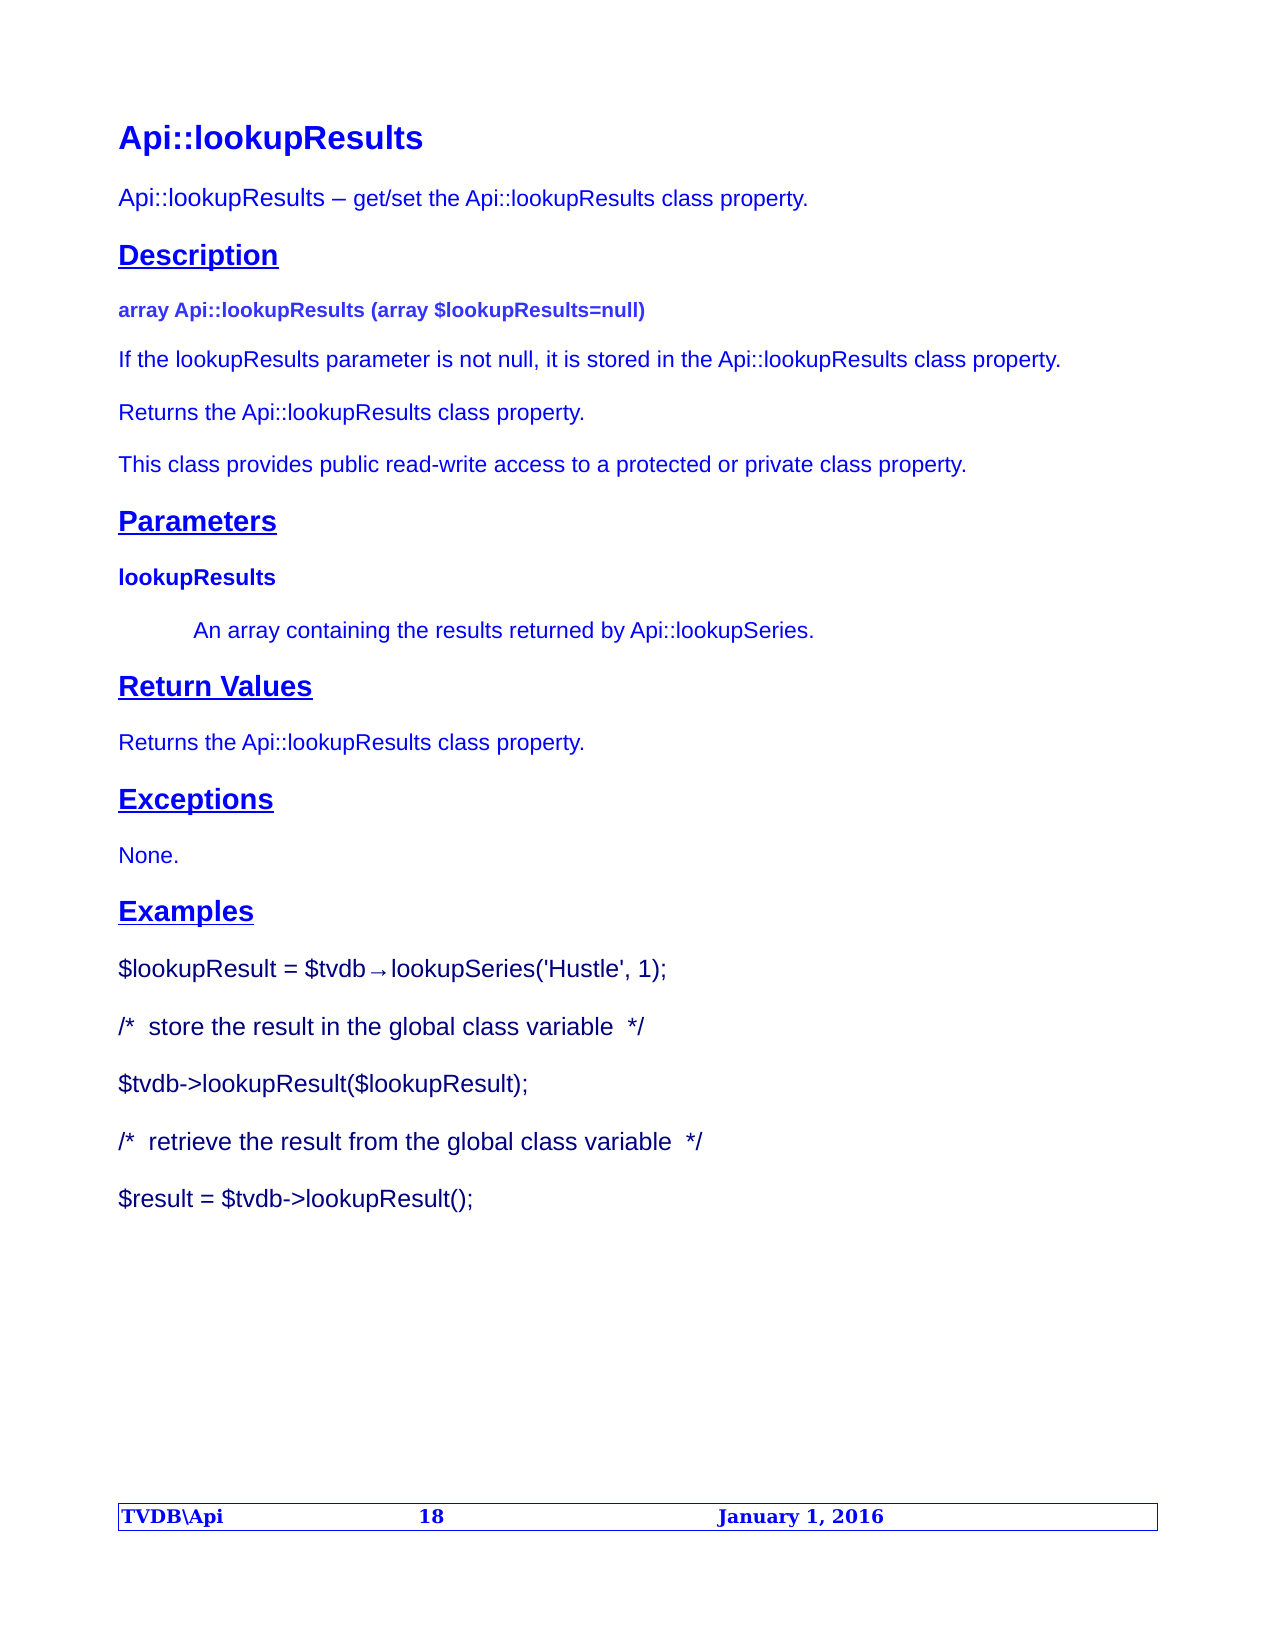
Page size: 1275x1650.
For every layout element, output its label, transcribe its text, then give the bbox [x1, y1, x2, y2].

title None. [118, 842, 1157, 868]
title If the lookupResults parameter is not null, it is stored in the Api::lookupResults class property. [118, 346, 1157, 372]
title Examples [118, 894, 1157, 928]
title Parameters [118, 504, 1157, 537]
title /* store the result in the global class variable */ [118, 1012, 1157, 1041]
title $lookupResult = $tvdb→lookupSeries('Hustle', 1); [118, 954, 1157, 983]
text An array containing the results returned by Api::lookupSeries. [193, 617, 1157, 643]
title /* retrieve the result from the global class variable */ [118, 1127, 1157, 1156]
title Returns the Api::lookupResults class property. [118, 398, 1157, 425]
title $result = $tvdb->lookupResult(); [118, 1184, 1157, 1213]
title Api::lookupResults – get/set the Api::lookupResults class property. [118, 183, 1157, 212]
title Returns the Api::lookupResults class property. [118, 729, 1157, 756]
title Exceptions [118, 782, 1157, 815]
title This class provides public read-write access to a protected or private class property. [118, 451, 1157, 478]
title lookupResults [118, 564, 1157, 590]
title $tvdb->lookupResult($lookupResult); [118, 1069, 1157, 1098]
title Api::lookupResults [118, 118, 1157, 157]
title Return Values [118, 669, 1157, 703]
list array Api::lookupResults (array $lookupResults=null) [118, 298, 1157, 322]
text Description [118, 238, 1157, 272]
